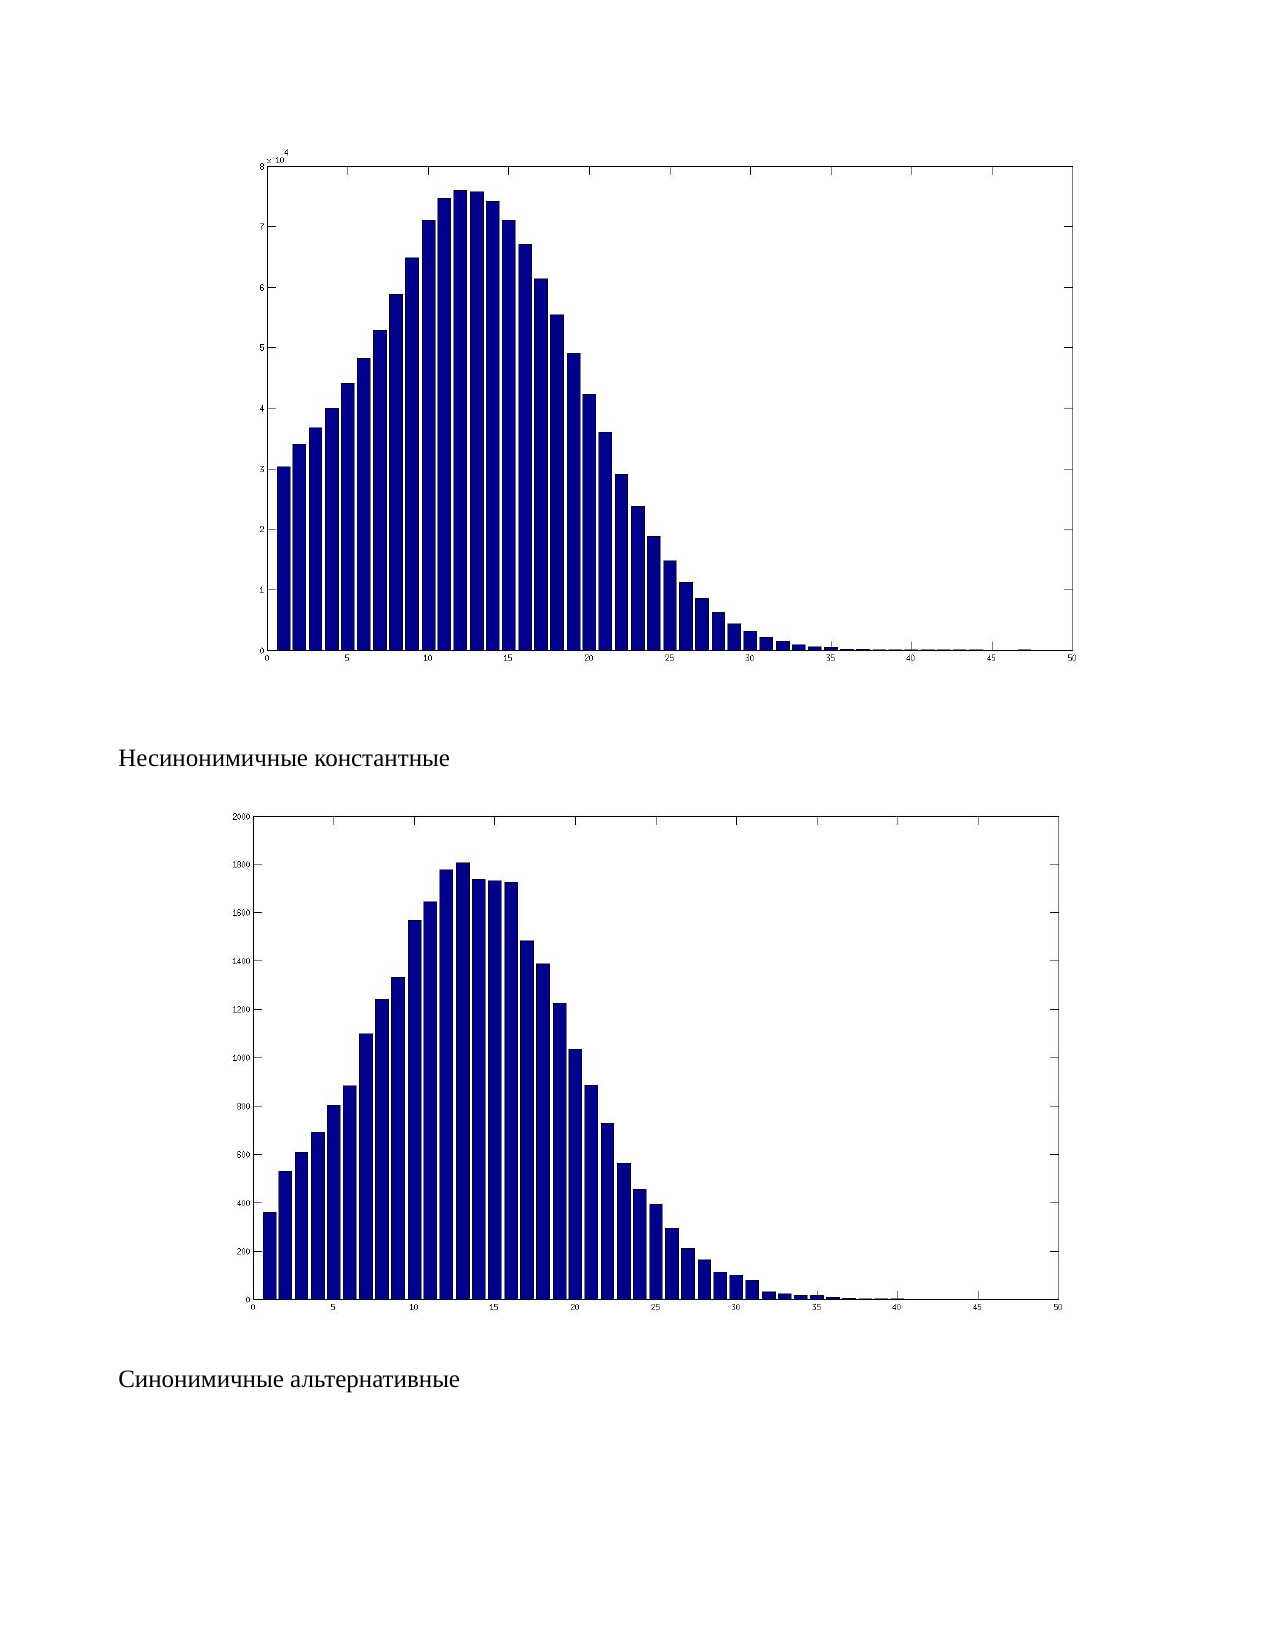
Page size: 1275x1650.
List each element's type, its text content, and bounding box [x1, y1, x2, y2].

picture [118, 771, 1157, 1364]
text Несинонимичные константные [118, 743, 1157, 771]
picture [132, 122, 1171, 715]
text Синонимичные альтернативные [118, 1364, 1157, 1393]
